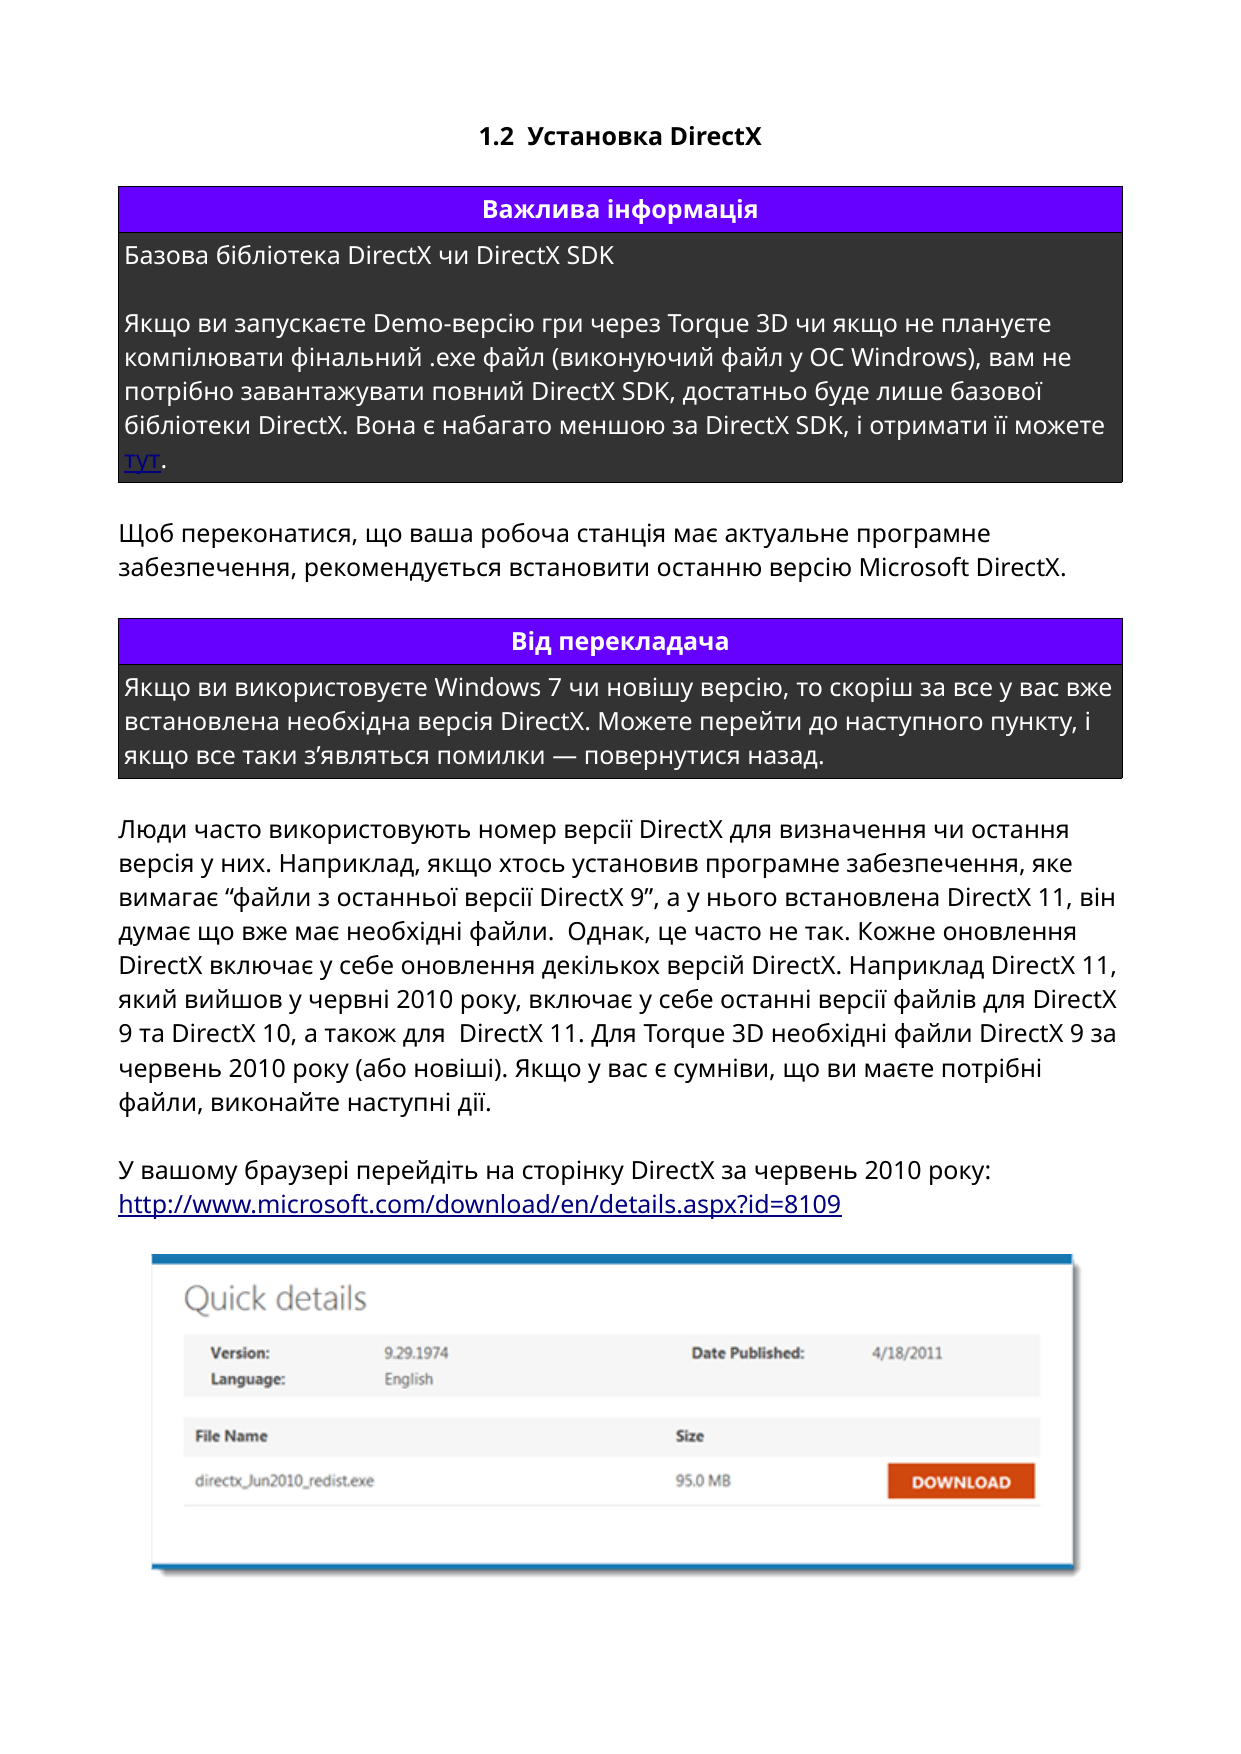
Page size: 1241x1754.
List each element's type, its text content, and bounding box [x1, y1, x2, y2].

table_header Важлива інформація [119, 187, 1122, 232]
text http://www.microsoft.com/download/en/details.aspx?id=8109 [118, 1186, 1122, 1221]
text У вашому браузері перейдіть на сторінку DirectX за червень 2010 року: [118, 1152, 1122, 1186]
text 1.2 Установка DirectX [118, 118, 1122, 152]
table_cell Якщо ви використовуєте Windows 7 чи новішу версію, то скоріш за все у вас вже встановлена необхідна версія DirectX. Можете перейти до наступного пункту, і якщо все таки з’являться помилки — повернутися назад. [119, 665, 1122, 778]
picture [151, 1254, 1089, 1585]
text Щоб переконатися, що ваша робоча станція має актуальне програмне забезпечення, рекомендується встановити останню версію Microsoft DirectX. [118, 516, 1122, 584]
table_cell Базова бібліотека DirectX чи DirectX SDK Якщо ви запускаєте Demo-версію гри через Torque 3D чи якщо не плануєте компілювати фінальний .exe файл (виконуючий файл у ОС Windrows), вам не потрібно завантажувати повний DirectX SDK, достатньо буде лише базової бібліотеки DirectX. Вона є набагато меншою за DirectX SDK, і отримати її можете тут. [119, 233, 1122, 482]
table_header Від перекладача [119, 619, 1122, 664]
text Люди часто використовують номер версії DirectX для визначення чи остання версія у них. Наприклад, якщо хтось установив програмне забезпечення, яке вимагає “файли з останньої версії DirectX 9”, а у нього встановлена DirectX 11, він думає що вже має необхідні файли. Однак, це часто не так. Кожне оновлення DirectX включає у себе оновлення декількох версій DirectX. Наприклад DirectX 11, який вийшов у червні 2010 року, включає у себе останні версії файлів для DirectX 9 та DirectX 10, а також для DirectX 11. Для Torque 3D необхідні файли DirectX 9 за червень 2010 року (або новіші). Якщо у вас є сумніви, що ви маєте потрібні файли, виконайте наступні дії. [118, 812, 1122, 1118]
